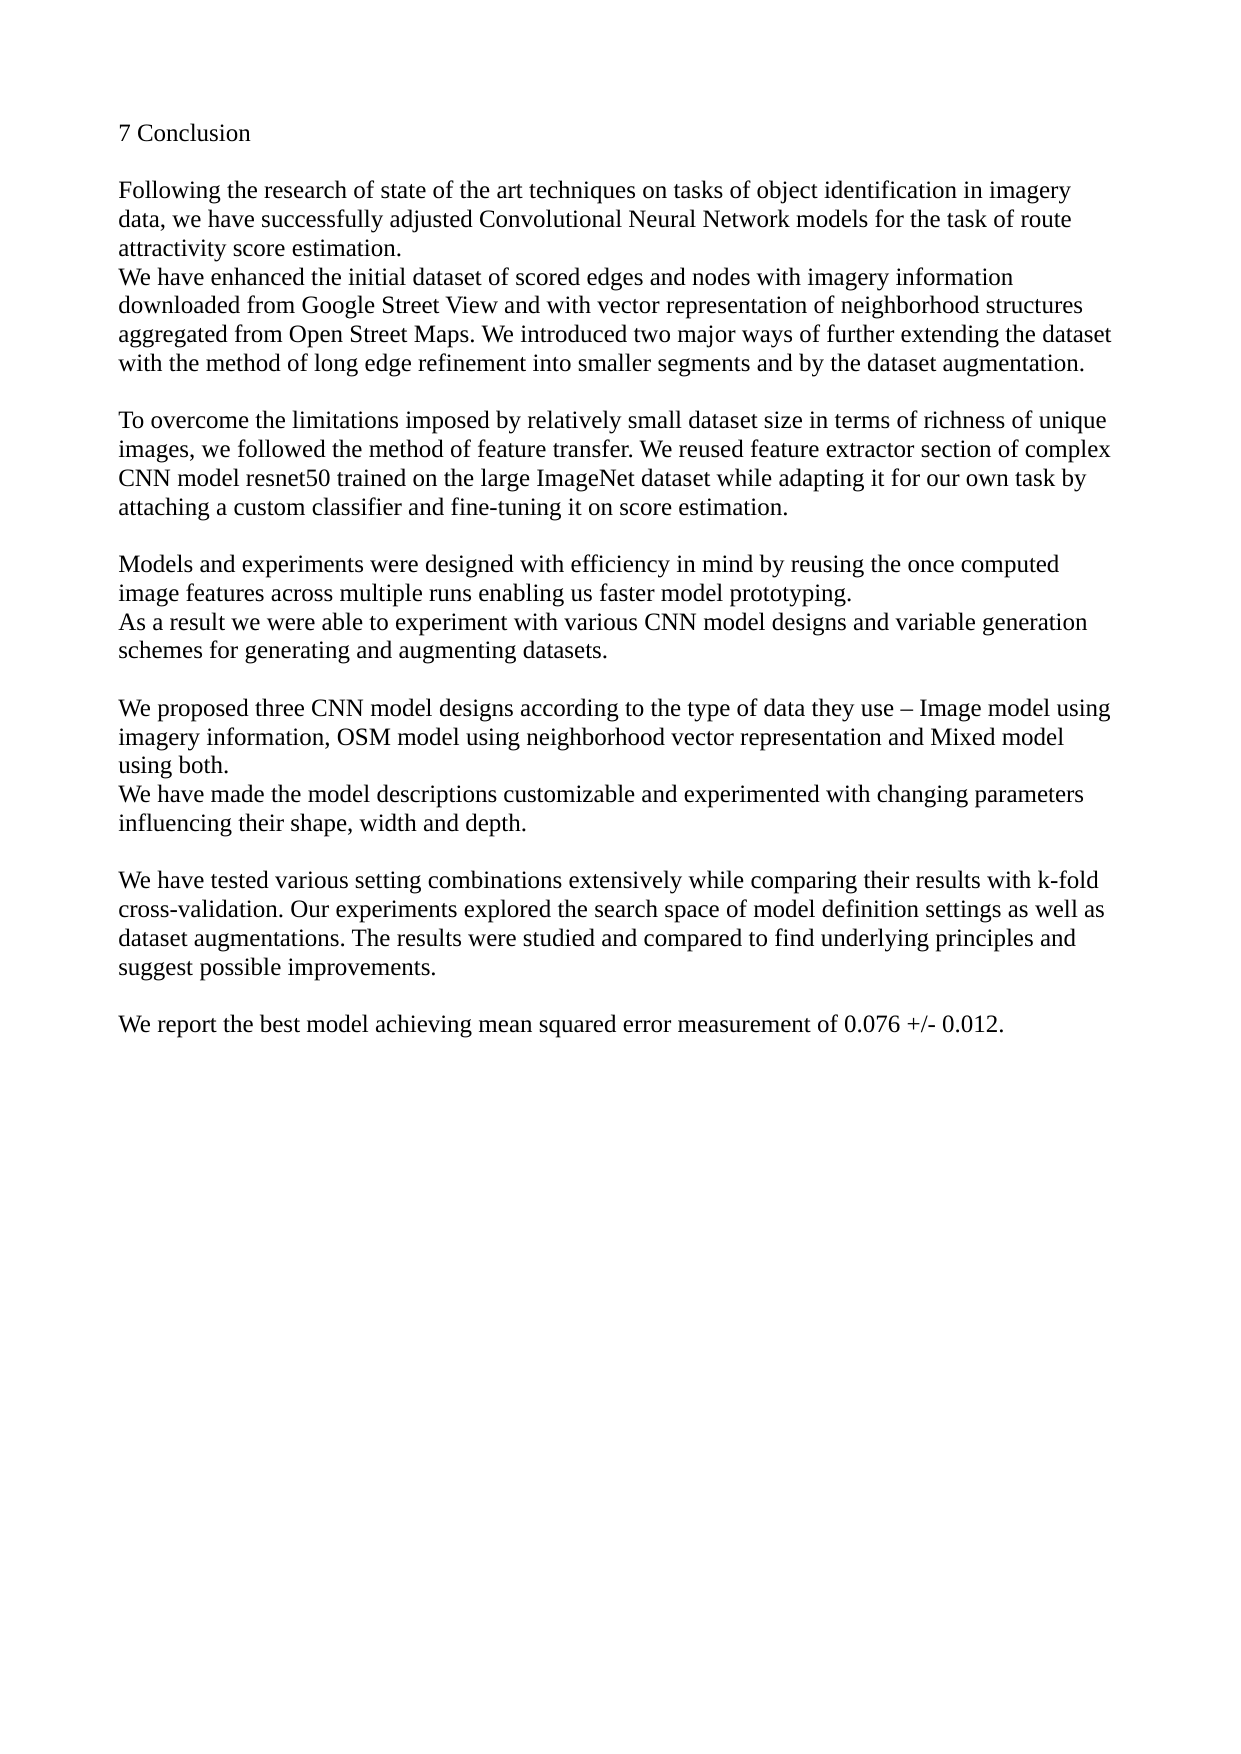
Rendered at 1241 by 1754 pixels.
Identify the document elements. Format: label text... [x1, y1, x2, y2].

text We have tested various setting combinations extensively while comparing their results with k-fold cross-validation. Our experiments explored the search space of model definition settings as well as dataset augmentations. The results were studied and compared to find underlying principles and suggest possible improvements. [118, 866, 1122, 981]
text To overcome the limitations imposed by relatively small dataset size in terms of richness of unique images, we followed the method of feature transfer. We reused feature extractor section of complex CNN model resnet50 trained on the large ImageNet dataset while adapting it for our own task by attaching a custom classifier and fine-tuning it on score estimation. [118, 406, 1122, 521]
text We report the best model achieving mean squared error measurement of 0.076 +/- 0.012. [118, 1009, 1122, 1038]
text As a result we were able to experiment with various CNN model designs and variable generation schemes for generating and augmenting datasets. [118, 607, 1122, 664]
text Models and experiments were designed with efficiency in mind by reusing the once computed image features across multiple runs enabling us faster model prototyping. [118, 549, 1122, 607]
text 7 Conclusion [118, 118, 1122, 147]
text We proposed three CNN model designs according to the type of data they use – Image model using imagery information, OSM model using neighborhood vector representation and Mixed model using both. [118, 693, 1122, 779]
text We have enhanced the initial dataset of scored edges and nodes with imagery information downloaded from Google Street View and with vector representation of neighborhood structures aggregated from Open Street Maps. We introduced two major ways of further extending the dataset with the method of long edge refinement into smaller segments and by the dataset augmentation. [118, 262, 1122, 377]
text We have made the model descriptions customizable and experimented with changing parameters influencing their shape, width and depth. [118, 779, 1122, 837]
text Following the research of state of the art techniques on tasks of object identification in imagery data, we have successfully adjusted Convolutional Neural Network models for the task of route attractivity score estimation. [118, 176, 1122, 262]
